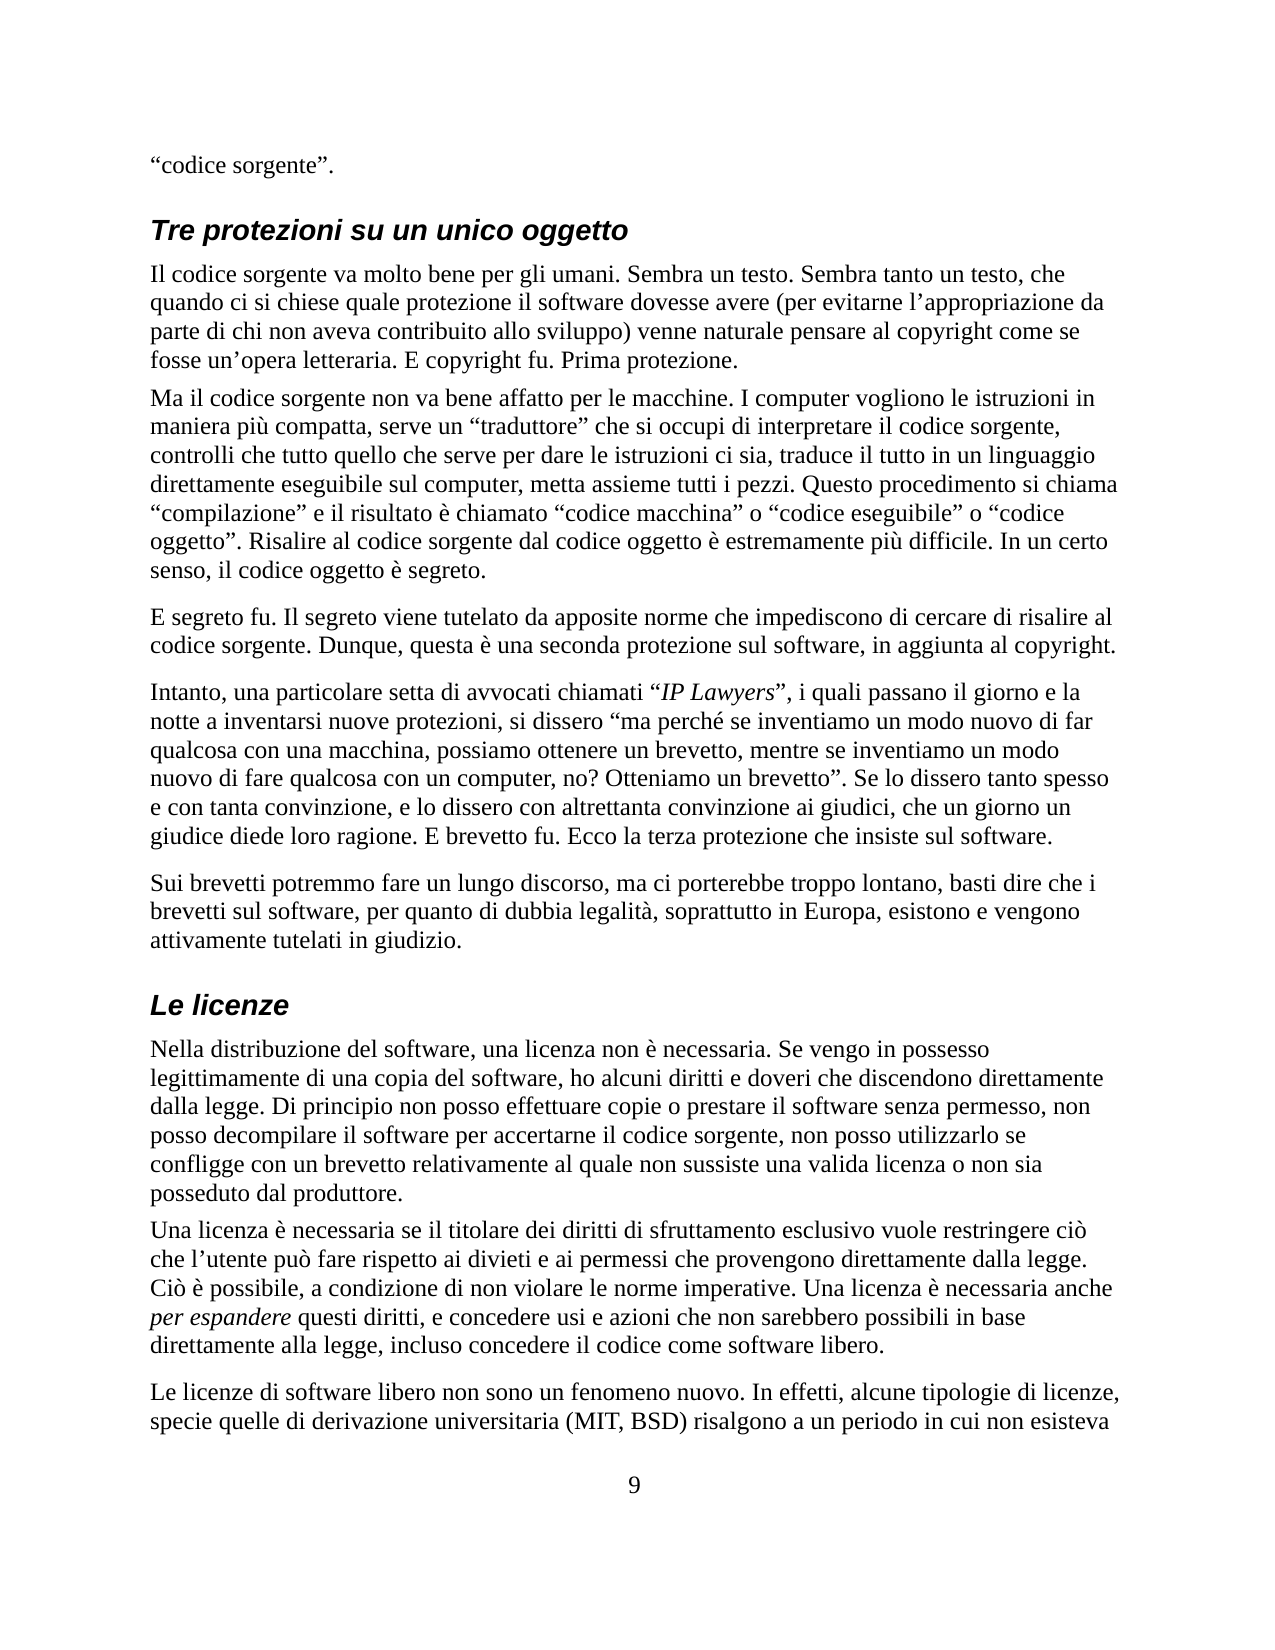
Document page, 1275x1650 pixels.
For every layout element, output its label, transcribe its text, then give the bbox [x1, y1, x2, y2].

text “codice sorgente”. [150, 150, 1125, 179]
text Intanto, una particolare setta di avvocati chiamati “IP Lawyers”, i quali passano il giorno e la notte a inventarsi nuove protezioni, si dissero “ma perché se inventiamo un modo nuovo di far qualcosa con una macchina, possiamo ottenere un brevetto, mentre se inventiamo un modo nuovo di fare qualcosa con un computer, no? Otteniamo un brevetto”. Se lo dissero tanto spesso e con tanta convinzione, e lo dissero con altrettanta convinzione ai giudici, che un giorno un giudice diede loro ragione. E brevetto fu. Ecco la terza protezione che insiste sul software. [150, 677, 1125, 850]
text Il codice sorgente va molto bene per gli umani. Sembra un testo. Sembra tanto un testo, che quando ci si chiese quale protezione il software dovesse avere (per evitarne l’appropriazione da parte di chi non aveva contribuito allo sviluppo) venne naturale pensare al copyright come se fosse un’opera letteraria. E copyright fu. Prima protezione. [150, 259, 1125, 374]
text E segreto fu. Il segreto viene tutelato da apposite norme che impediscono di cercare di risalire al codice sorgente. Dunque, questa è una seconda protezione sul software, in aggiunta al copyright. [150, 602, 1125, 659]
text Nella distribuzione del software, una licenza non è necessaria. Se vengo in possesso legittimamente di una copia del software, ho alcuni diritti e doveri che discendono direttamente dalla legge. Di principio non posso effettuare copie o prestare il software senza permesso, non posso decompilare il software per accertarne il codice sorgente, non posso utilizzarlo se confligge con un brevetto relativamente al quale non sussiste una valida licenza o non sia posseduto dal produttore. [150, 1034, 1125, 1206]
subtitle Tre protezioni su un unico oggetto [150, 213, 1125, 246]
text Una licenza è necessaria se il titolare dei diritti di sfruttamento esclusivo vuole restringere ciò che l’utente può fare rispetto ai divieti e ai permessi che provengono direttamente dalla legge. Ciò è possibile, a condizione di non violare le norme imperative. Una licenza è necessaria anche per espandere questi diritti, e concedere usi e azioni che non sarebbero possibili in base direttamente alla legge, incluso concedere il codice come software libero. [150, 1215, 1125, 1359]
subtitle Le licenze [150, 988, 1125, 1021]
text Ma il codice sorgente non va bene affatto per le macchine. I computer vogliono le istruzioni in maniera più compatta, serve un “traduttore” che si occupi di interpretare il codice sorgente, controlli che tutto quello che serve per dare le istruzioni ci sia, traduce il tutto in un linguaggio direttamente eseguibile sul computer, metta assieme tutti i pezzi. Questo procedimento si chiama “compilazione” e il risultato è chiamato “codice macchina” o “codice eseguibile” o “codice oggetto”. Risalire al codice sorgente dal codice oggetto è estremamente più difficile. In un certo senso, il codice oggetto è segreto. [150, 383, 1125, 584]
text Sui brevetti potremmo fare un lungo discorso, ma ci porterebbe troppo lontano, basti dire che i brevetti sul software, per quanto di dubbia legalità, soprattutto in Europa, esistono e vengono attivamente tutelati in giudizio. [150, 868, 1125, 954]
text Le licenze di software libero non sono un fenomeno nuovo. In effetti, alcune tipologie di licenze, specie quelle di derivazione universitaria (MIT, BSD) risalgono a un periodo in cui non esisteva [150, 1377, 1125, 1434]
